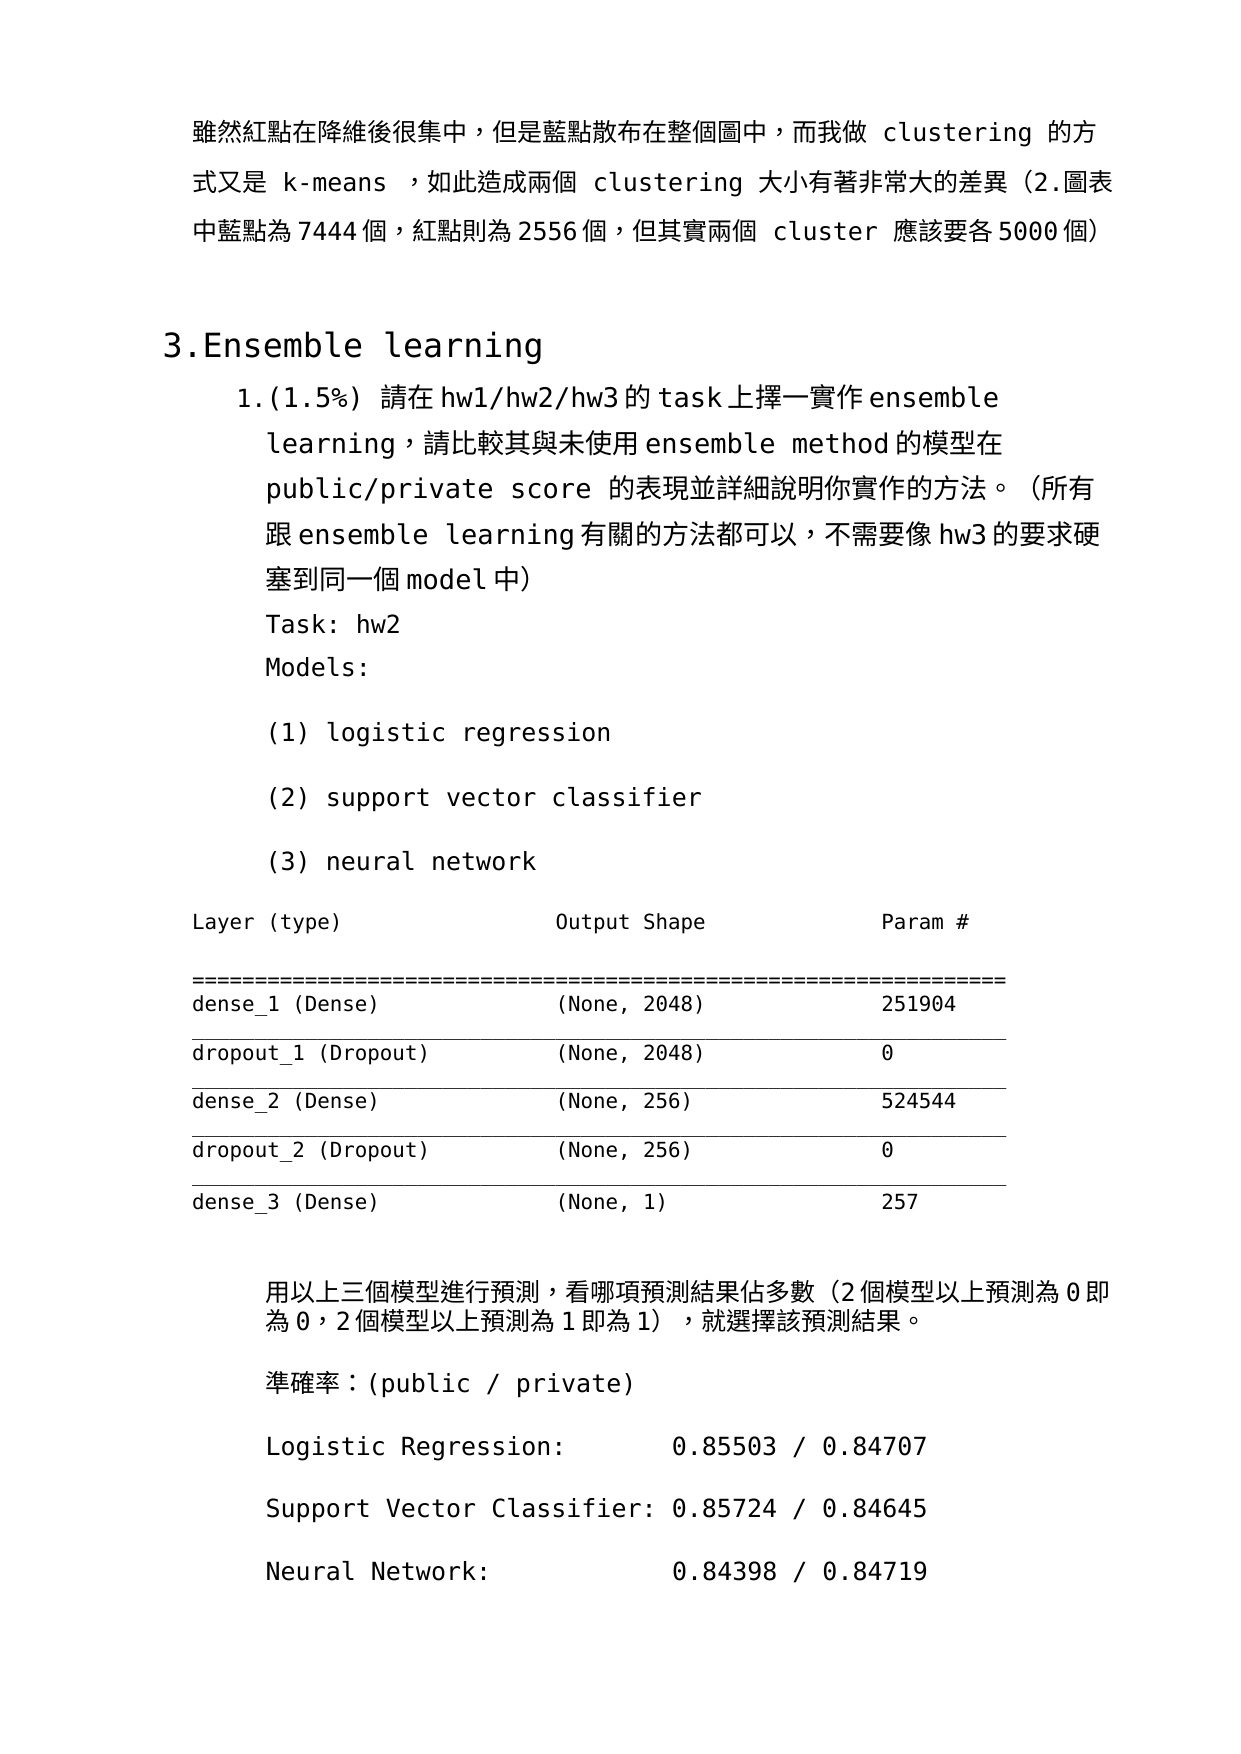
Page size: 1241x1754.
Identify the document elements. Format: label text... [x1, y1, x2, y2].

list _________________________________________________________________ [162, 1065, 1122, 1089]
list (2) support vector classifier [236, 781, 1122, 812]
list Ensemble learning [162, 327, 1122, 366]
list Support Vector Classifier: 0.85724 / 0.84645 [236, 1494, 1122, 1524]
list ================================================================= [162, 968, 1122, 992]
list dropout_2 (Dropout) (None, 256) 0 [162, 1138, 1122, 1162]
list dropout_1 (Dropout) (None, 2048) 0 [162, 1041, 1122, 1065]
list 用以上三個模型進行預測，看哪項預測結果佔多數（2個模型以上預測為0即為0，2個模型以上預測為1即為1），就選擇該預測結果。 [236, 1278, 1122, 1336]
text 式又是 k-means ，如此造成兩個 clustering 大小有著非常大的差異（2.圖表 [118, 168, 1122, 197]
list Models: [236, 652, 1122, 683]
text 雖然紅點在降維後很集中，但是藍點散布在整個圖中，而我做 clustering 的方 [118, 118, 1122, 147]
list dense_2 (Dense) (None, 256) 524544 [162, 1089, 1122, 1113]
list dense_3 (Dense) (None, 1) 257 [162, 1186, 1122, 1215]
text 中藍點為7444個，紅點則為2556個，但其實兩個 cluster 應該要各5000個） [118, 217, 1122, 246]
list (1) logistic regression [236, 716, 1122, 748]
list (1.5%) 請在hw1/hw2/hw3的task上擇一實作ensemble learning，請比較其與未使用ensemble method的模型在 public/private score 的表現並詳細說明你實作的方法。（所有跟ensemble learning有關的方法都可以，不需要像hw3的要求硬塞到同一個model中） [236, 383, 1122, 596]
list _________________________________________________________________ [162, 1016, 1122, 1041]
list Layer (type) Output Shape Param # [162, 910, 1122, 934]
list 準確率：(public / private) [236, 1369, 1122, 1399]
list _________________________________________________________________ [162, 1113, 1122, 1138]
list _________________________________________________________________ [162, 1162, 1122, 1186]
list (3) neural network [236, 846, 1122, 877]
list Logistic Regression: 0.85503 / 0.84707 [236, 1432, 1122, 1461]
list dense_1 (Dense) (None, 2048) 251904 [162, 992, 1122, 1016]
list Task: hw2 [236, 610, 1122, 639]
list Neural Network: 0.84398 / 0.84719 [236, 1557, 1122, 1586]
